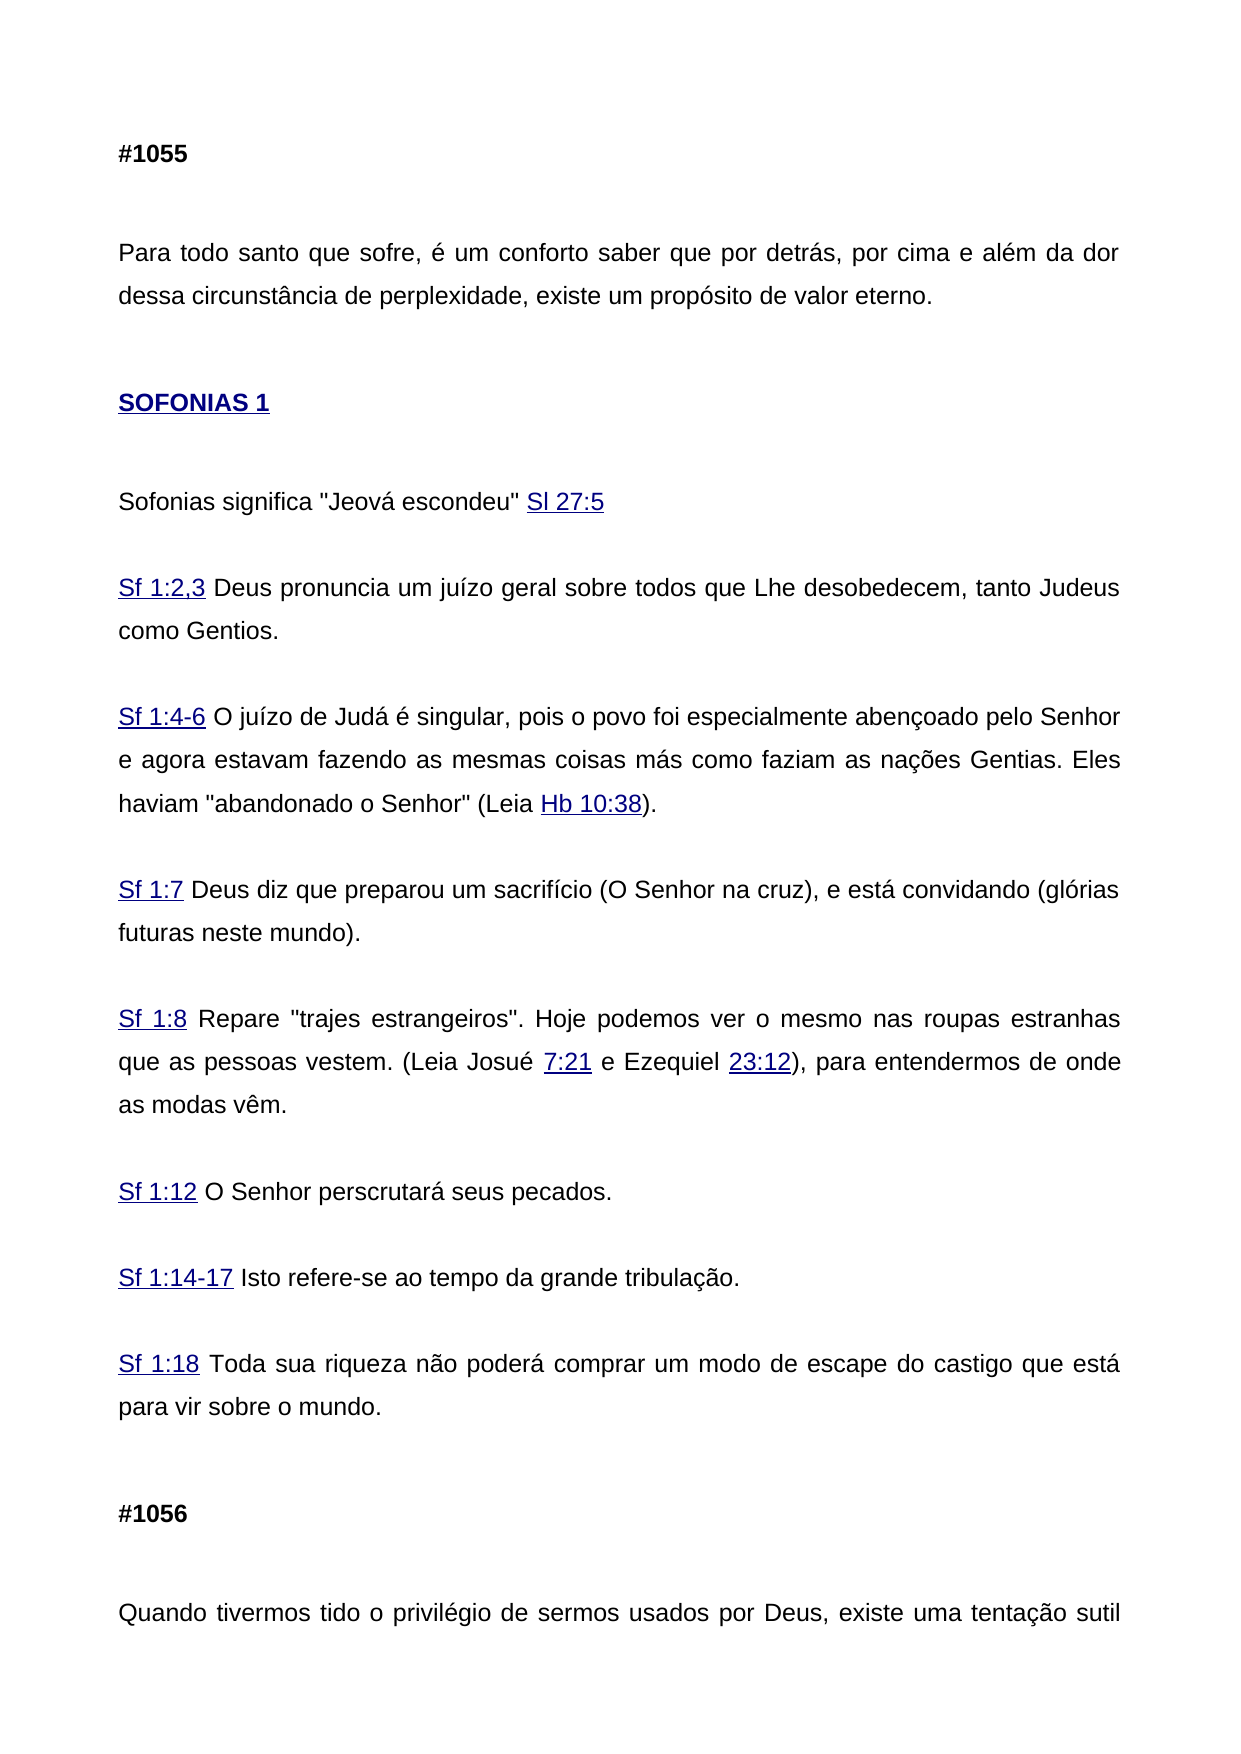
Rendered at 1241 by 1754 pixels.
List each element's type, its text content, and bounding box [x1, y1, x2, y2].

text Sf 1:4-6 O juízo de Judá é singular, pois o povo foi especialmente abençoado pelo Senhor e agora estavam fazendo as mesmas coisas más como faziam as nações Gentias. Eles haviam "abandonado o Senhor" (Leia Hb 10:38). [118, 702, 1122, 817]
text Quando tivermos tido o privilégio de sermos usados por Deus, existe uma tentação sutil [118, 1598, 1122, 1627]
subtitle #1055 [118, 139, 1122, 168]
subtitle #1056 [118, 1499, 1122, 1528]
text Sf 1:14-17 Isto refere-se ao tempo da grande tribulação. [118, 1263, 1122, 1292]
text Sf 1:2,3 Deus pronuncia um juízo geral sobre todos que Lhe desobedecem, tanto Judeus como Gentios. [118, 573, 1122, 645]
text Sf 1:8 Repare "trajes estrangeiros". Hoje podemos ver o mesmo nas roupas estranhas que as pessoas vestem. (Leia Josué 7:21 e Ezequiel 23:12), para entendermos de onde as modas vêm. [118, 1004, 1122, 1119]
subtitle SOFONIAS 1 [118, 388, 1122, 417]
text Sf 1:18 Toda sua riqueza não poderá comprar um modo de escape do castigo que está para vir sobre o mundo. [118, 1349, 1122, 1421]
text Sf 1:7 Deus diz que preparou um sacrifício (O Senhor na cruz), e está convidando (glórias futuras neste mundo). [118, 875, 1122, 947]
text Para todo santo que sofre, é um conforto saber que por detrás, por cima e além da dor dessa circunstância de perplexidade, existe um propósito de valor eterno. [118, 238, 1122, 309]
text Sofonias significa "Jeová escondeu" Sl 27:5 [118, 487, 1122, 515]
text Sf 1:12 O Senhor perscrutará seus pecados. [118, 1177, 1122, 1205]
